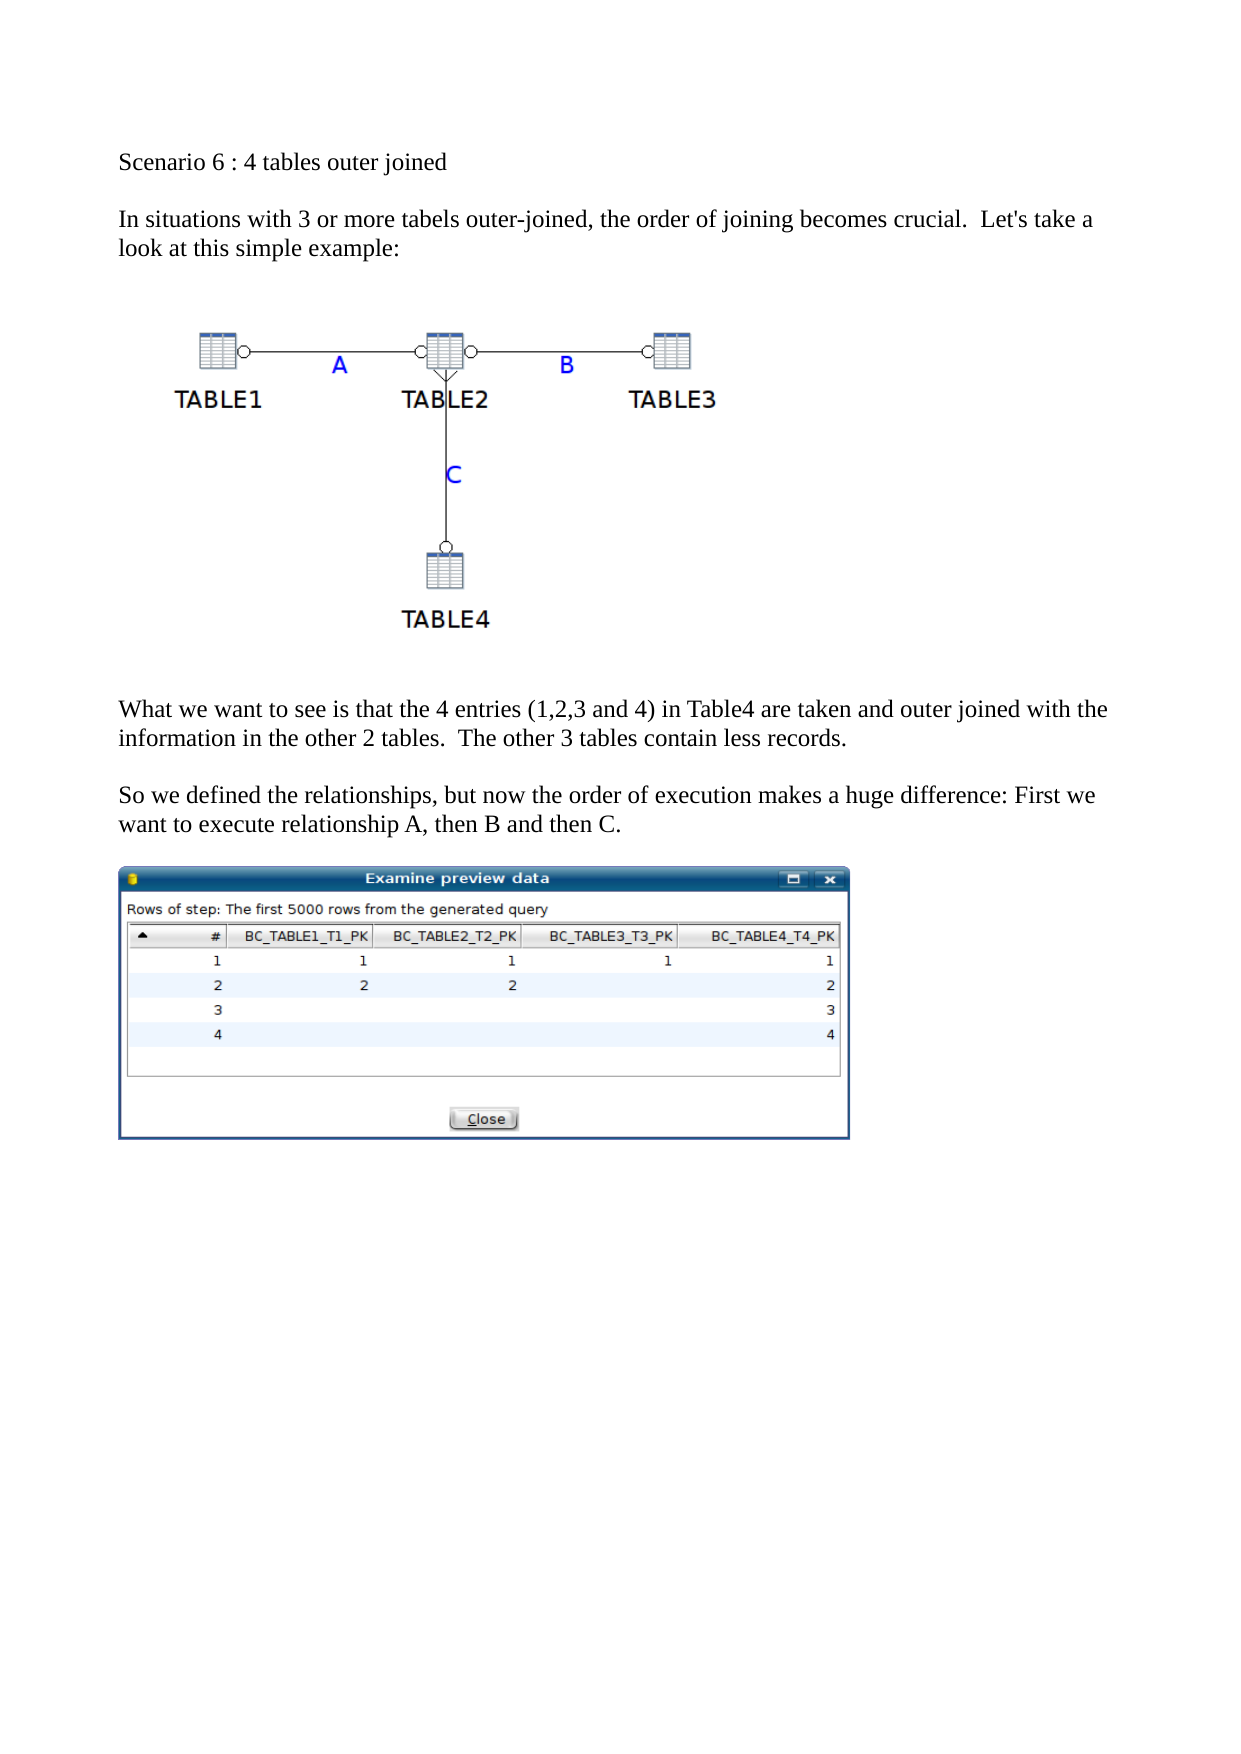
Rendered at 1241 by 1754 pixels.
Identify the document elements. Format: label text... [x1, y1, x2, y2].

text Scenario 6 : 4 tables outer joined [118, 147, 1122, 176]
picture [118, 290, 779, 666]
picture [118, 866, 851, 1140]
text In situations with 3 or more tabels outer-joined, the order of joining becomes crucial. Let's take a look at this simple example: [118, 204, 1122, 262]
text What we want to see is that the 4 entries (1,2,3 and 4) in Table4 are taken and outer joined with the information in the other 2 tables. The other 3 tables contain less records. [118, 694, 1122, 752]
text So we defined the relationships, but now the order of execution makes a huge difference: First we want to execute relationship A, then B and then C. [118, 781, 1122, 838]
